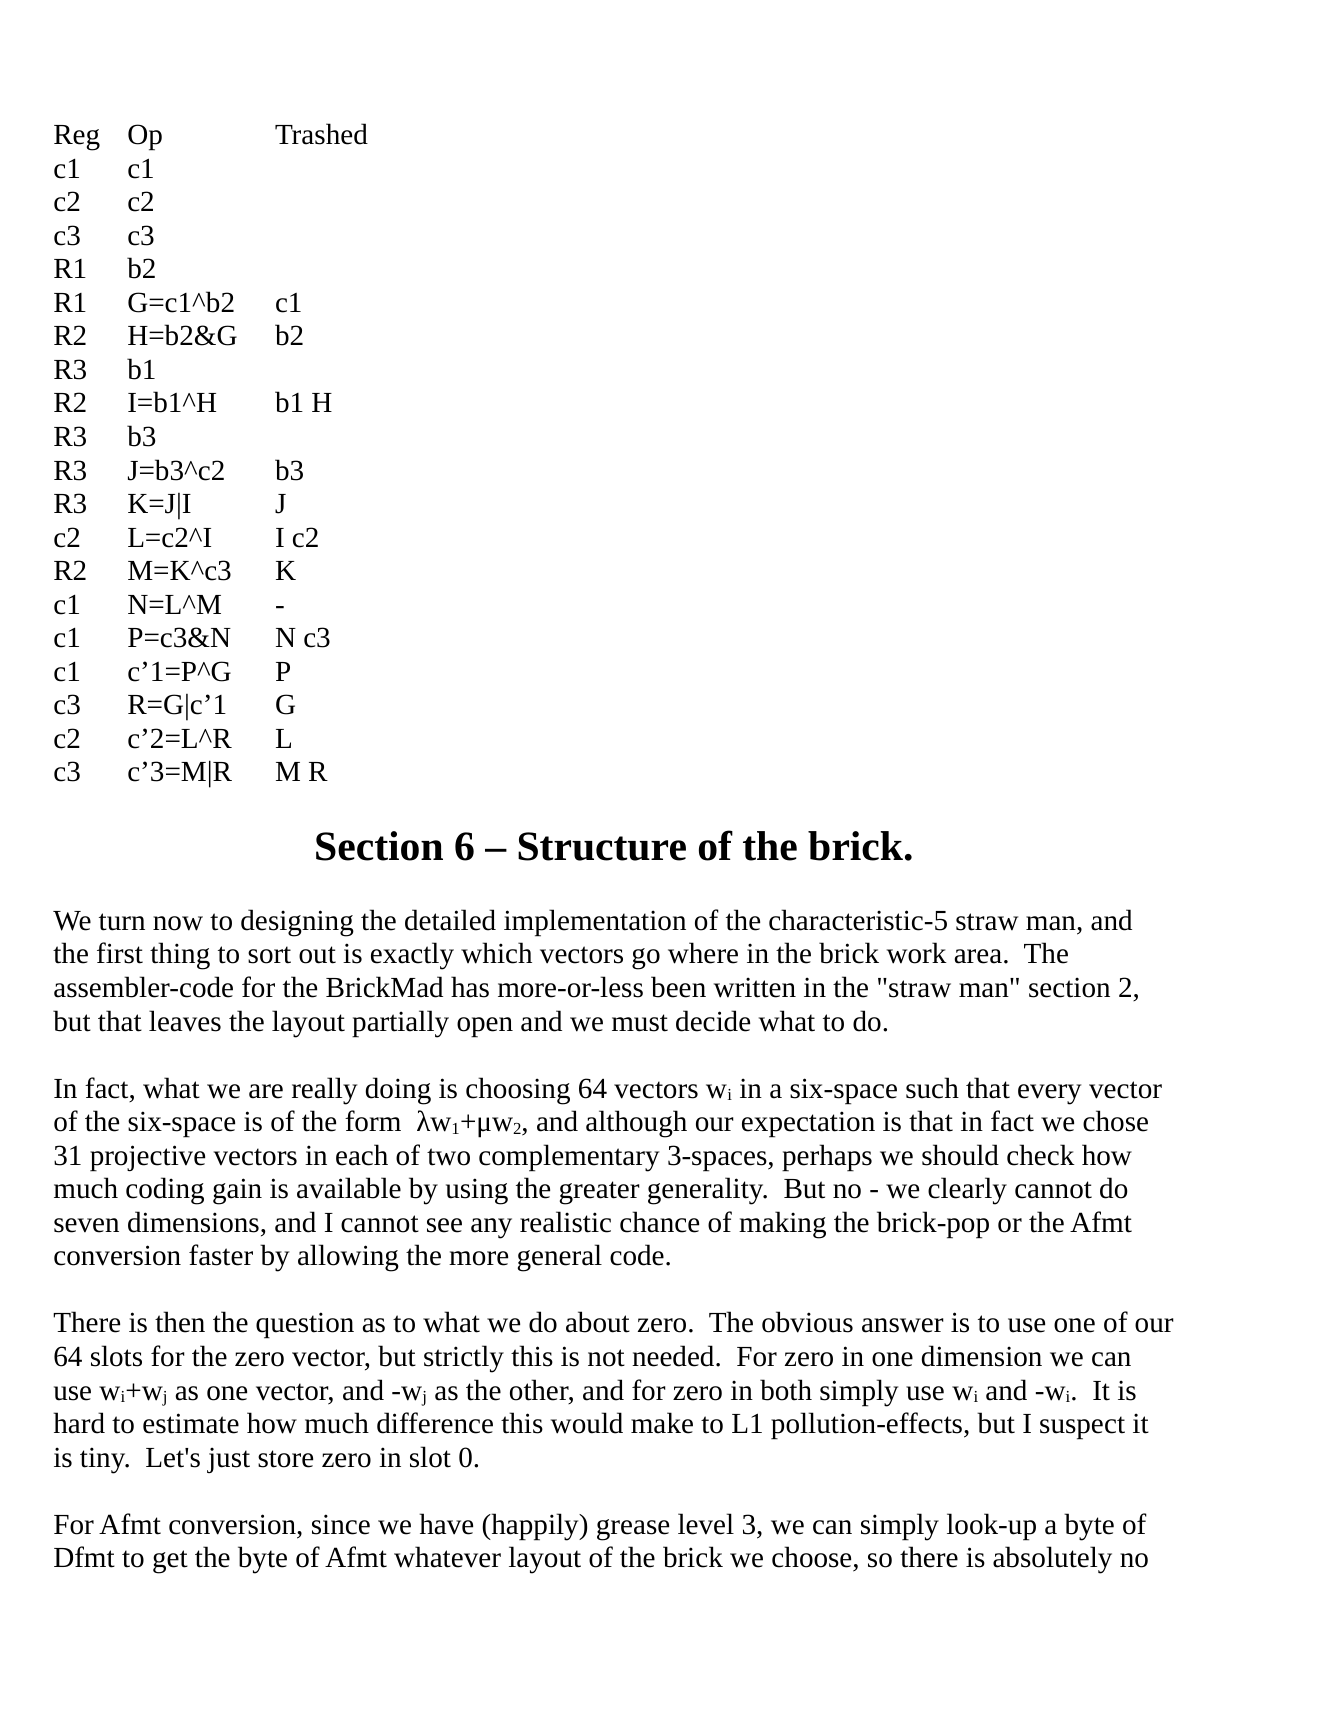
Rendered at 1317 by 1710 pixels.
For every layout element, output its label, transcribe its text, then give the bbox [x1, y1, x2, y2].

text R3 b3 R3 J=b3^c2 b3 R3 K=J|I J c2 L=c2^I I c2 R2 M=K^c3 K c1 N=L^M - c1 P=c3&N N c3 c1 c’1=P^G P c3 R=G|c’1 G c2 c’2=L^R L c3 c’3=M|R M R [53, 419, 1174, 788]
text c2 c2 [53, 184, 1174, 218]
text R3 b1 R2 I=b1^H b1 H [53, 352, 1174, 419]
text R1 G=c1^b2 c1 R2 H=b2&G b2 [53, 285, 1174, 352]
text c3 c3 [53, 218, 1174, 251]
text Reg Op Trashed [53, 117, 1174, 151]
text There is then the question as to what we do about zero. The obvious answer is to use one of our 64 slots for the zero vector, but strictly this is not needed. For zero in one dimension we can use wi+wj as one vector, and -wj as the other, and for zero in both simply use wi and -wi. It is hard to estimate how much difference this would make to L1 pollution-effects, but I suspect it is tiny. Let's just store zero in slot 0. [53, 1306, 1174, 1473]
text For Afmt conversion, since we have (happily) grease level 3, we can simply look-up a byte of Dfmt to get the byte of Afmt whatever layout of the brick we choose, so there is absolutely no [53, 1507, 1174, 1574]
text In fact, what we are really doing is choosing 64 vectors wi in a six-space such that every vector of the six-space is of the form λw1+μw2, and although our expectation is that in fact we chose 31 projective vectors in each of two complementary 3-spaces, perhaps we should check how much coding gain is available by using the greater generality. But no - we clearly cannot do seven dimensions, and I cannot see any realistic chance of making the brick-pop or the Afmt conversion faster by allowing the more general code. [53, 1071, 1174, 1272]
text R1 b2 [53, 251, 1174, 285]
text Section 6 – Structure of the brick. [53, 822, 1174, 869]
text We turn now to designing the detailed implementation of the characteristic-5 straw man, and the first thing to sort out is exactly which vectors go where in the brick work area. The assembler-code for the BrickMad has more-or-less been written in the "straw man" section 2, but that leaves the layout partially open and we must decide what to do. [53, 903, 1174, 1037]
text c1 c1 [53, 151, 1174, 184]
